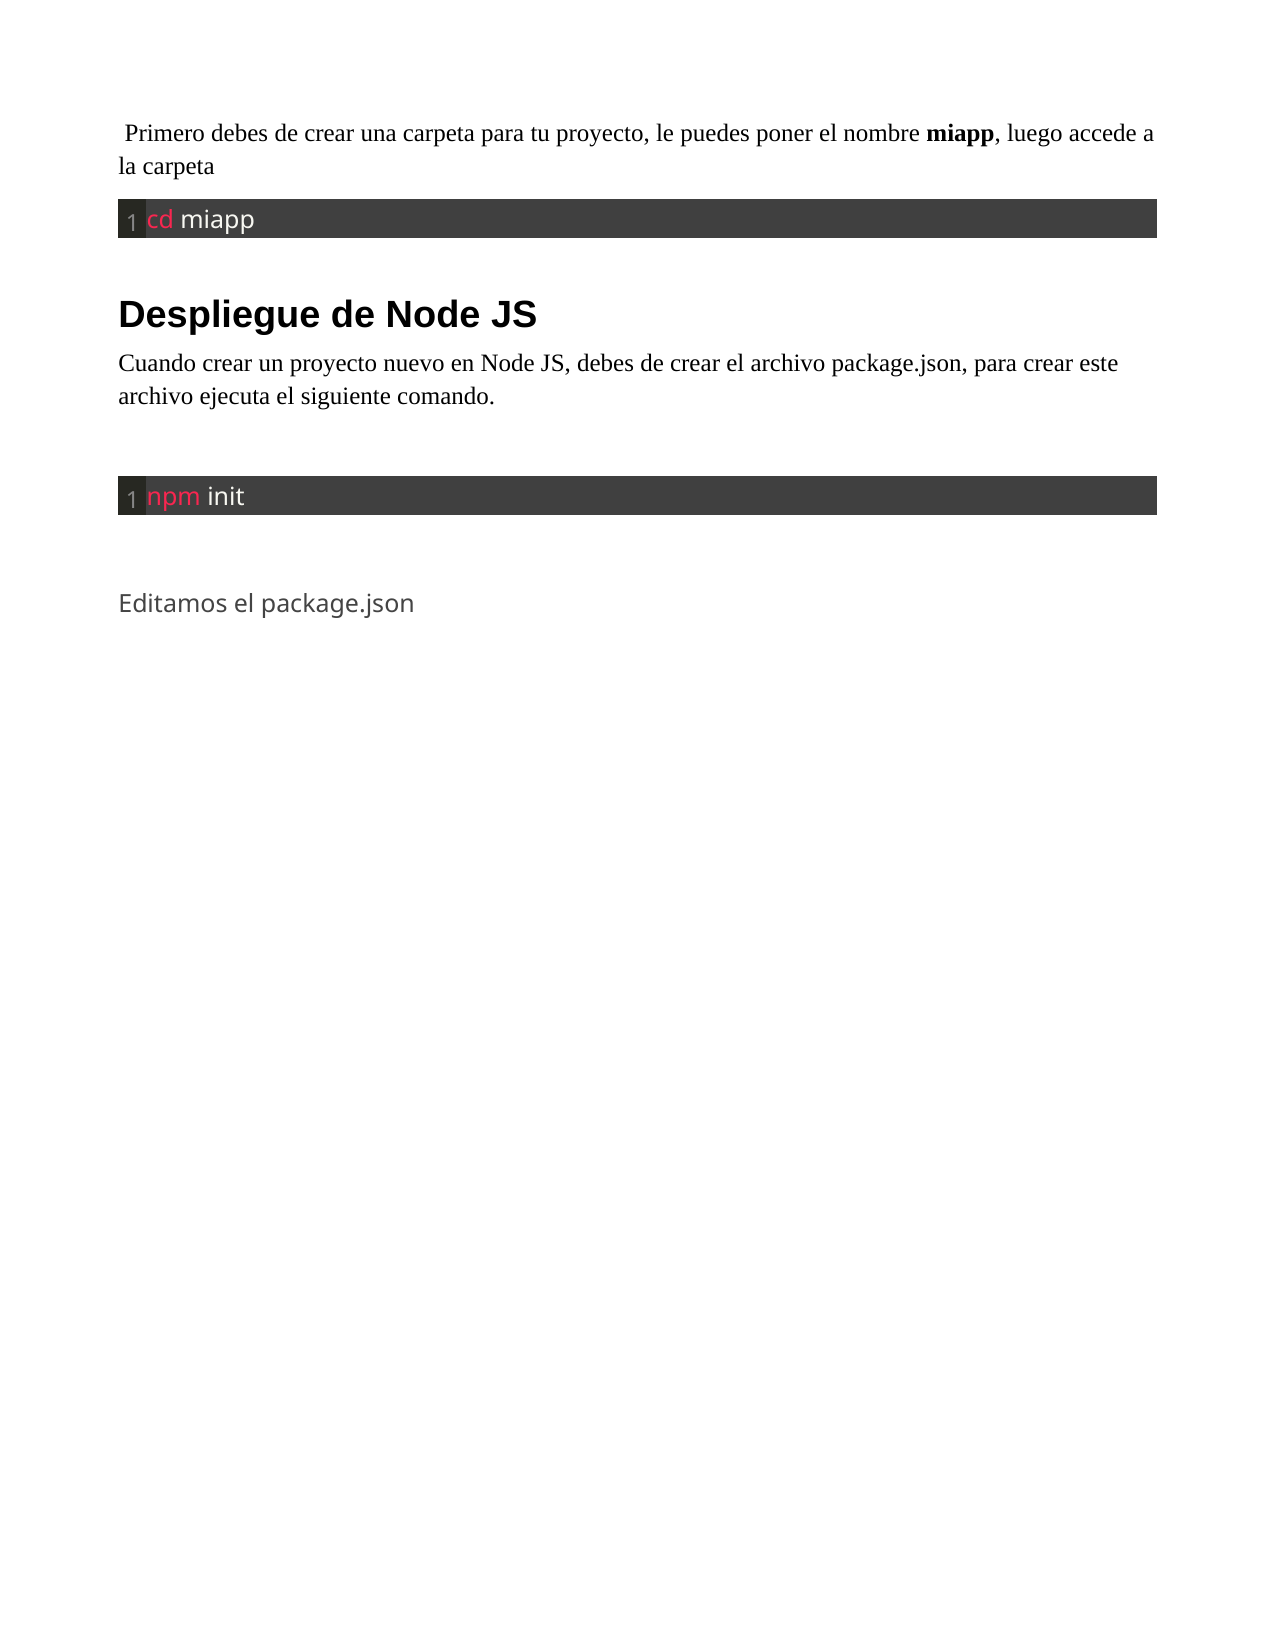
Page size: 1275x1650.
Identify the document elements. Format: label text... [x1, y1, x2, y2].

text Editamos el package.json [118, 585, 1157, 619]
subtitle Despliegue de Node JS [118, 292, 1157, 335]
table_header 1 [118, 476, 146, 515]
text Cuando crear un proyecto nuevo en Node JS, debes de crear el archivo package.json, para crear este archivo ejecuta el siguiente comando. [118, 348, 1157, 409]
text Primero debes de crear una carpeta para tu proyecto, le puedes poner el nombre miapp, luego accede a la carpeta [118, 118, 1157, 180]
table_header 1 [118, 199, 146, 238]
